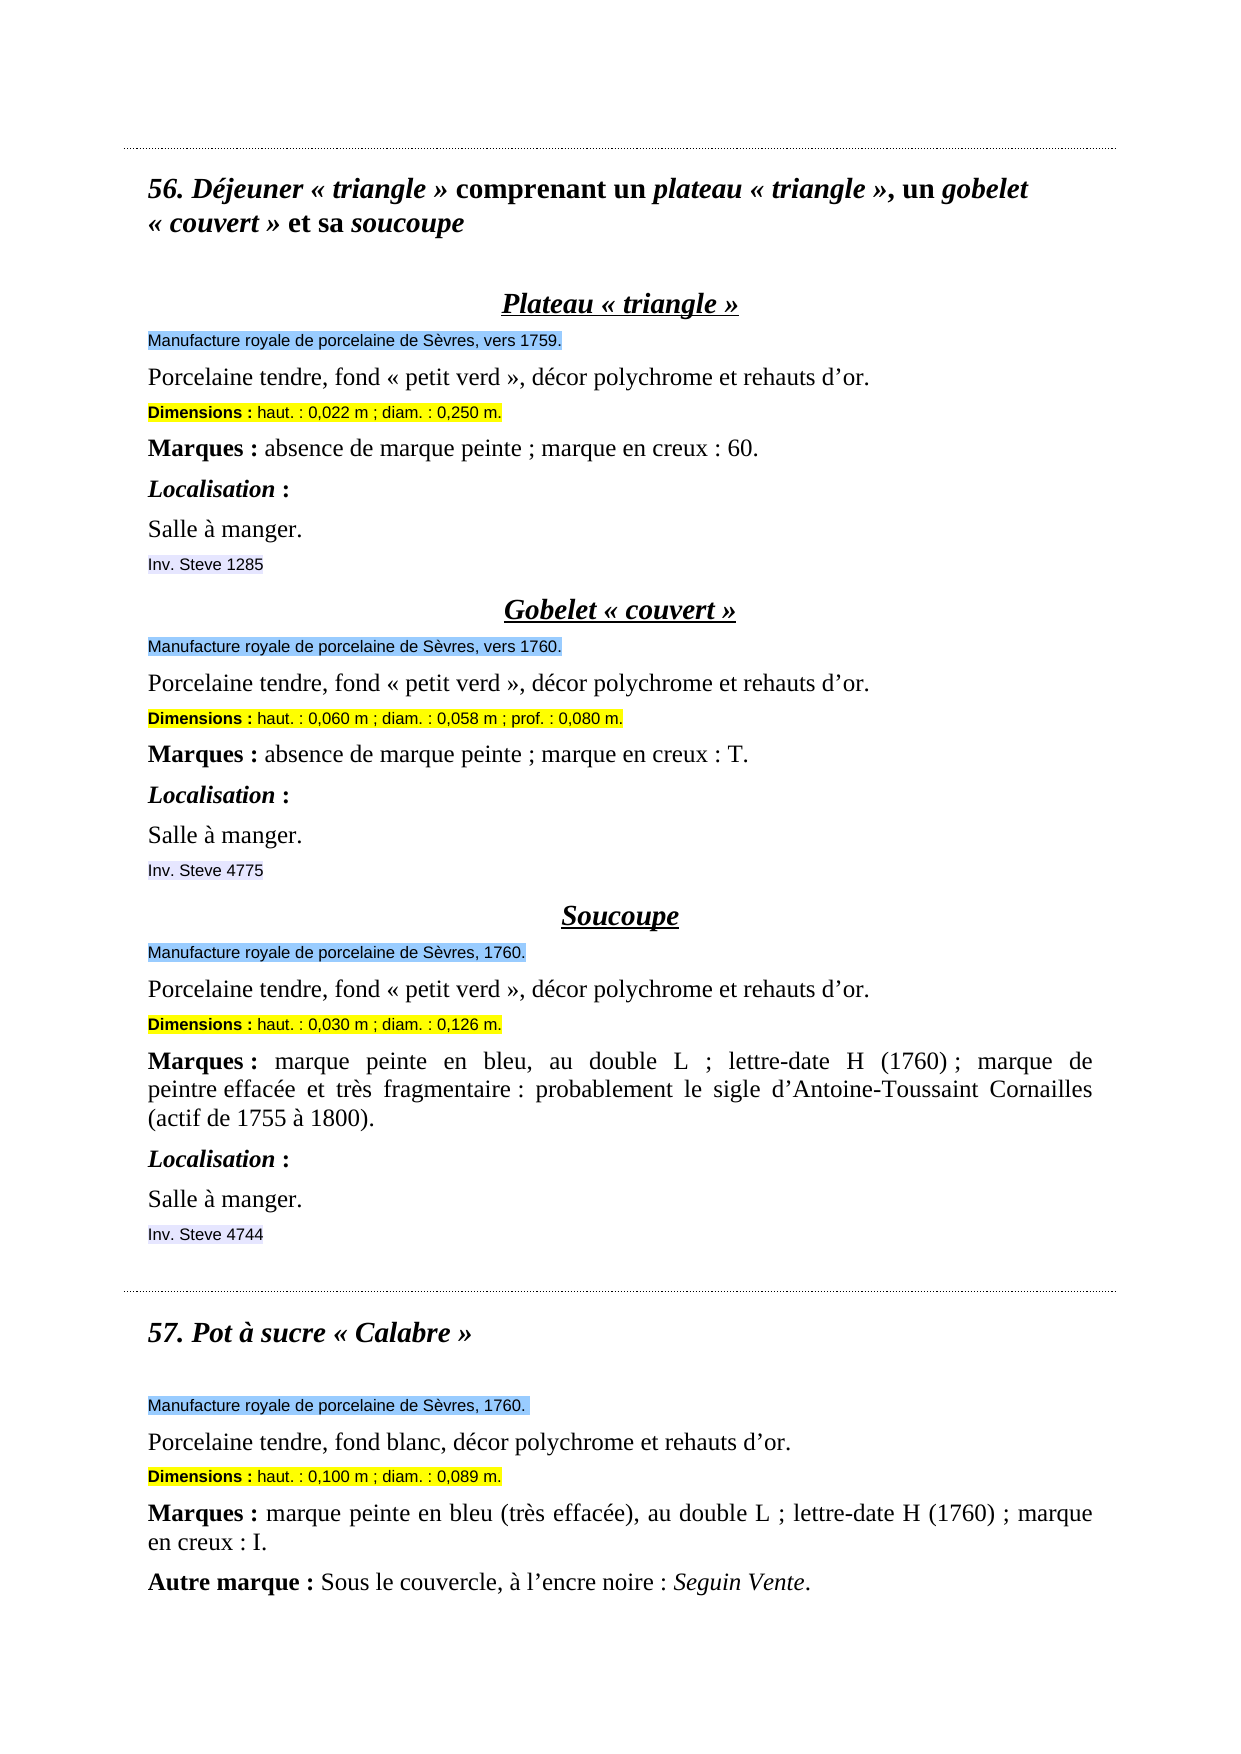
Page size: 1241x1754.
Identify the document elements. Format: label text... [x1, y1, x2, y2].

text Autre marque : Sous le couvercle, à l’encre noire : Seguin Vente. [148, 1567, 1093, 1596]
text Localisation : [148, 780, 1093, 809]
text Inv. Steve 1285 [263, 555, 1093, 574]
text Inv. Steve 4744 [263, 1225, 1093, 1244]
subtitle Plateau « triangle » [148, 286, 1093, 319]
subtitle Soucoupe [148, 898, 1093, 932]
text Marques : marque peinte en bleu (très effacée), au double L ; lettre-date H (1760) ; marque en creux : I. [148, 1498, 1093, 1556]
text Manufacture royale de porcelaine de Sèvres, 1760. [526, 943, 1093, 962]
text Porcelaine tendre, fond blanc, décor polychrome et rehauts d’or. [148, 1427, 1093, 1456]
subtitle Déjeuner « triangle » comprenant un plateau « triangle », un gobelet « couvert » et sa soucoupe [124, 148, 1116, 262]
text Porcelaine tendre, fond « petit verd », décor polychrome et rehauts d’or. [148, 974, 1093, 1003]
subtitle Pot à sucre « Calabre » [124, 1291, 1116, 1372]
text Porcelaine tendre, fond « petit verd », décor polychrome et rehauts d’or. [148, 362, 1093, 391]
text Manufacture royale de porcelaine de Sèvres, 1760. [530, 1396, 1093, 1415]
text Marques : absence de marque peinte ; marque en creux : 60. [148, 433, 1093, 462]
text Dimensions : haut. : 0,022 m ; diam. : 0,250 m. [148, 402, 1093, 422]
text Salle à manger. [148, 1184, 1093, 1213]
text Manufacture royale de porcelaine de Sèvres, vers 1760. [562, 637, 1093, 656]
text Dimensions : haut. : 0,030 m ; diam. : 0,126 m. [502, 1015, 1093, 1034]
text Localisation : [148, 1144, 1093, 1172]
text Inv. Steve 4775 [263, 861, 1093, 880]
text Localisation : [148, 474, 1093, 503]
text Salle à manger. [148, 514, 1093, 543]
text Dimensions : haut. : 0,100 m ; diam. : 0,089 m. [502, 1467, 1093, 1486]
text Salle à manger. [148, 821, 1093, 849]
subtitle Gobelet « couvert » [148, 592, 1093, 625]
text Porcelaine tendre, fond « petit verd », décor polychrome et rehauts d’or. [148, 668, 1093, 697]
text Manufacture royale de porcelaine de Sèvres, vers 1759. [562, 331, 1093, 350]
text Marques : absence de marque peinte ; marque en creux : T. [148, 739, 1093, 768]
text Dimensions : haut. : 0,060 m ; diam. : 0,058 m ; prof. : 0,080 m. [623, 709, 1093, 728]
text Marques : marque peinte en bleu, au double L ; lettre-date H (1760) ; marque de peintre effacée et très fragmentaire : probablement le sigle d’Antoine-Toussaint Cornailles (actif de 1755 à 1800). [148, 1046, 1093, 1132]
